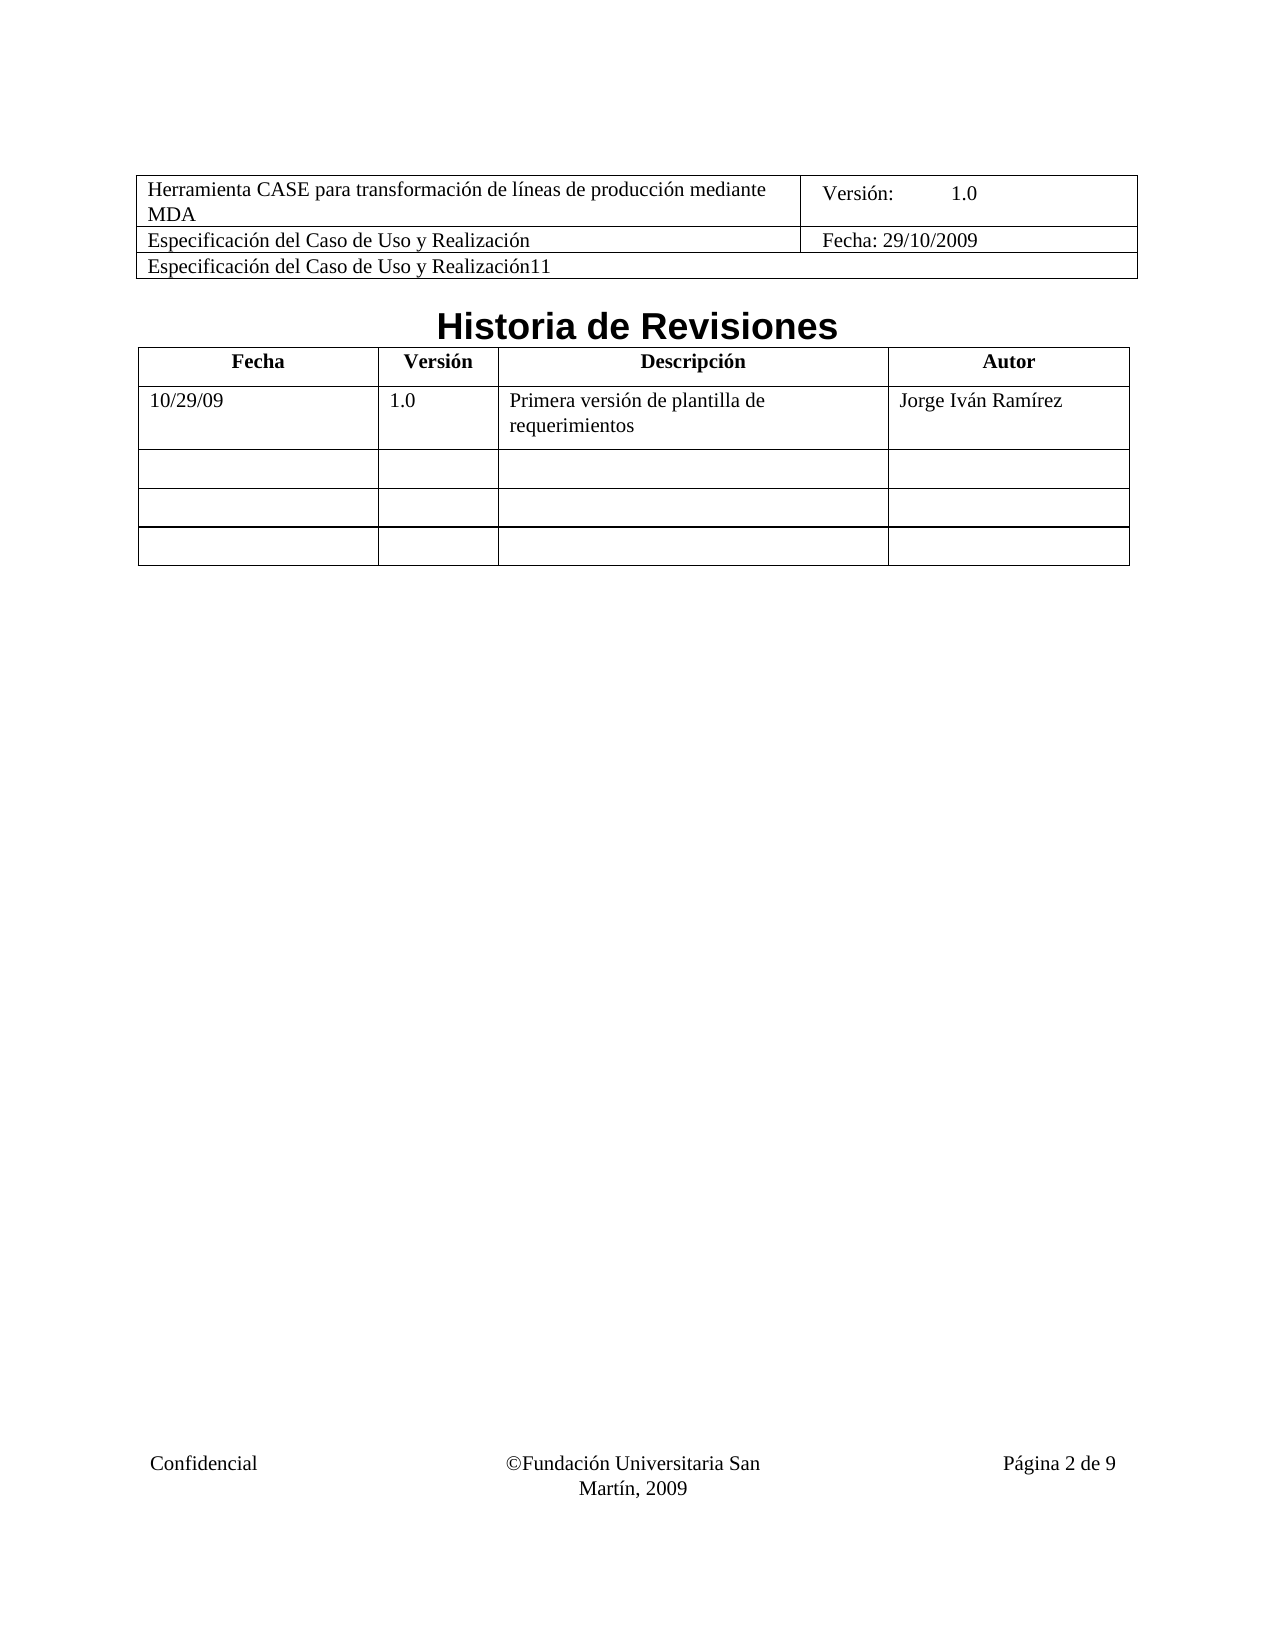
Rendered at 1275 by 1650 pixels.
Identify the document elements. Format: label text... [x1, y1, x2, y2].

table_header Autor [889, 348, 1129, 386]
table_cell [889, 489, 1129, 526]
table_cell [499, 450, 888, 488]
title Historia de Revisiones [150, 304, 1125, 347]
table_cell [379, 489, 498, 526]
table_cell [379, 528, 498, 565]
table_cell [889, 528, 1129, 565]
table_cell 1.0 [379, 387, 498, 449]
table_cell Jorge Iván Ramírez [889, 387, 1129, 449]
table_header Versión [379, 348, 498, 386]
table_cell [499, 489, 888, 526]
table_header Descripción [499, 348, 888, 386]
table_cell Primera versión de plantilla de requerimientos [499, 387, 888, 449]
table_cell [889, 450, 1129, 488]
table_header Fecha [139, 348, 378, 386]
table_cell [379, 450, 498, 488]
table_cell 29/10/09 [139, 387, 378, 449]
table_cell [499, 528, 888, 565]
table_cell [139, 489, 378, 526]
table_cell [139, 450, 378, 488]
table_cell [139, 528, 378, 565]
